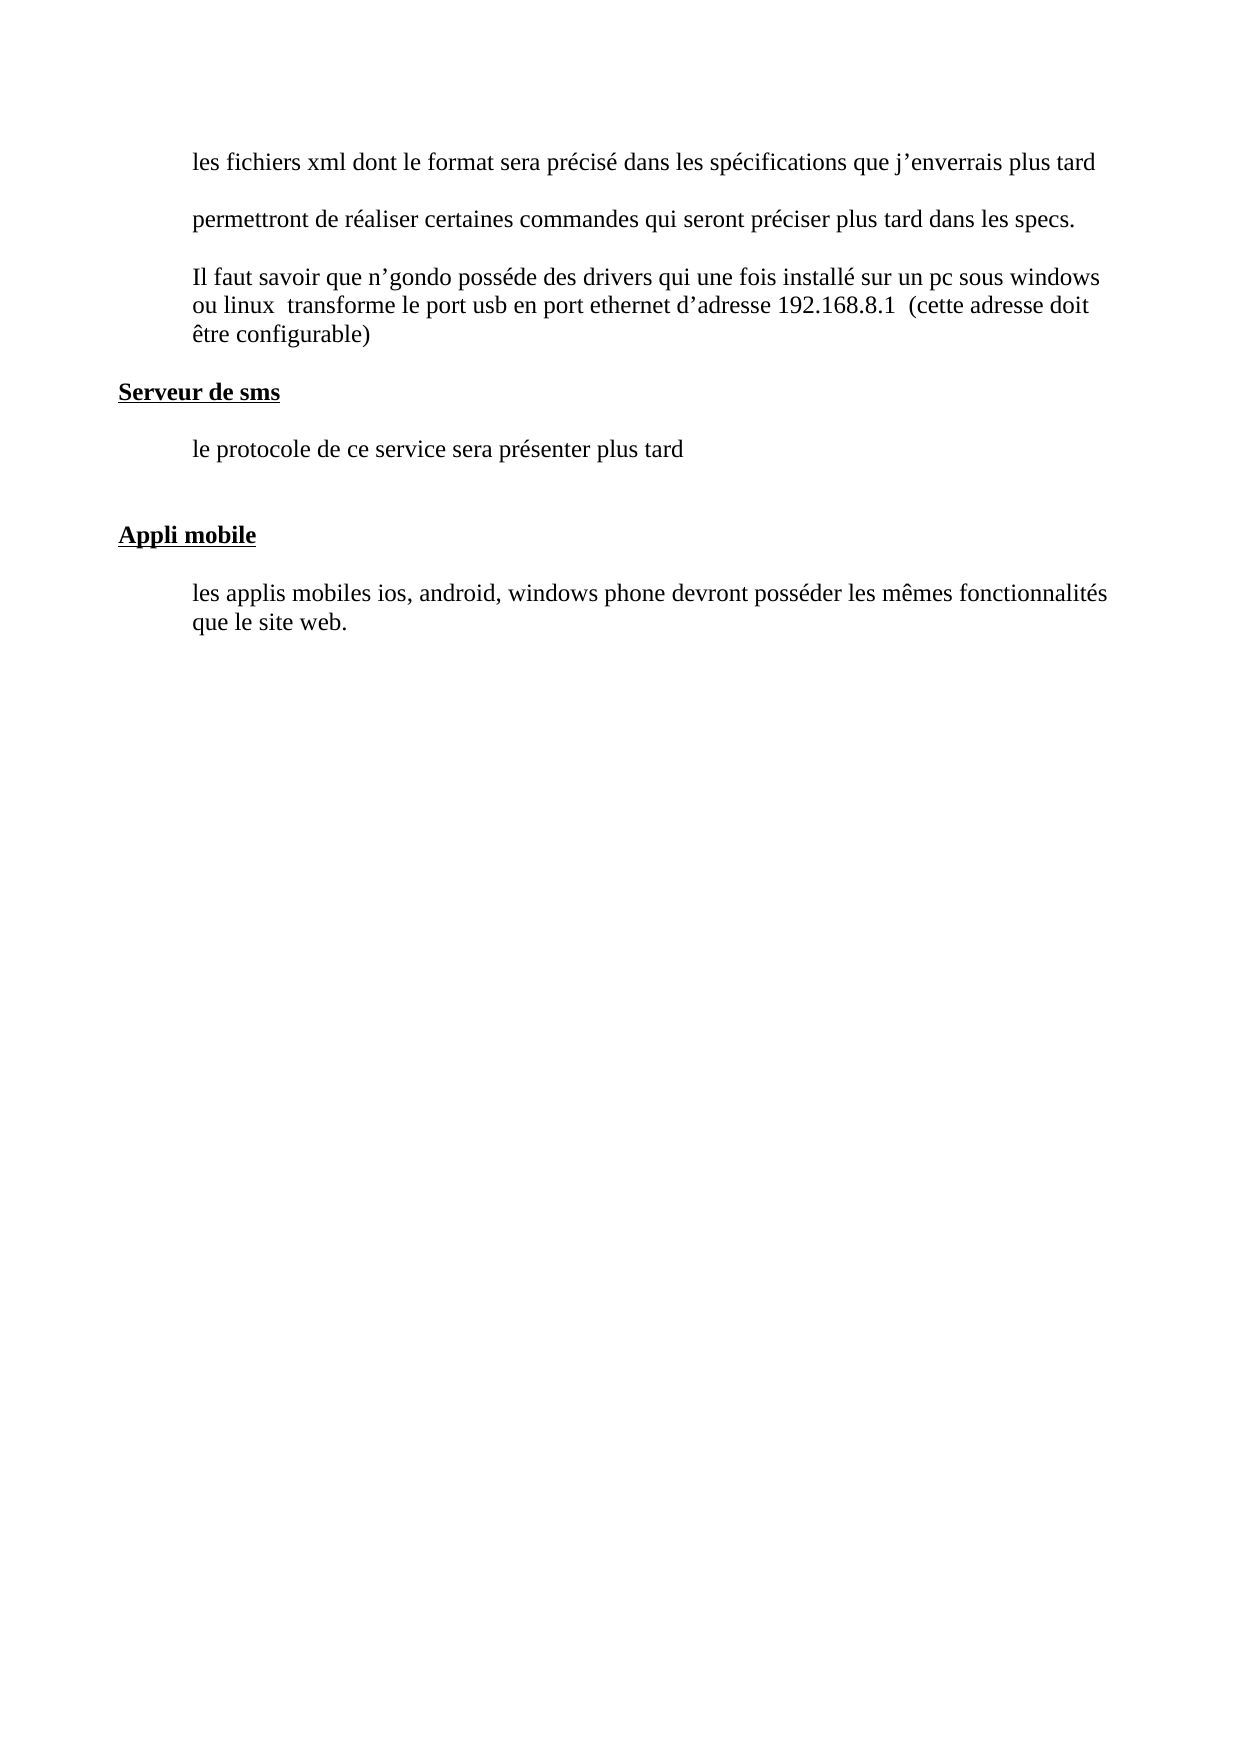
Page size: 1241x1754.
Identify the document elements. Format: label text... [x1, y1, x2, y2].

text les applis mobiles ios, android, windows phone devront posséder les mêmes fonctionnalités [118, 578, 1122, 607]
text le protocole de ce service sera présenter plus tard [118, 434, 1122, 463]
text permettront de réaliser certaines commandes qui seront préciser plus tard dans les specs. [118, 204, 1122, 233]
text les fichiers xml dont le format sera précisé dans les spécifications que j’enverrais plus tard [118, 147, 1122, 176]
text Appli mobile [118, 521, 1122, 549]
text que le site web. [118, 607, 1122, 636]
text Il faut savoir que n’gondo posséde des drivers qui une fois installé sur un pc sous windows ou linux transforme le port usb en port ethernet d’adresse 192.168.8.1 (cette adresse doit être configurable) [118, 262, 1122, 348]
text Serveur de sms [118, 377, 1122, 406]
